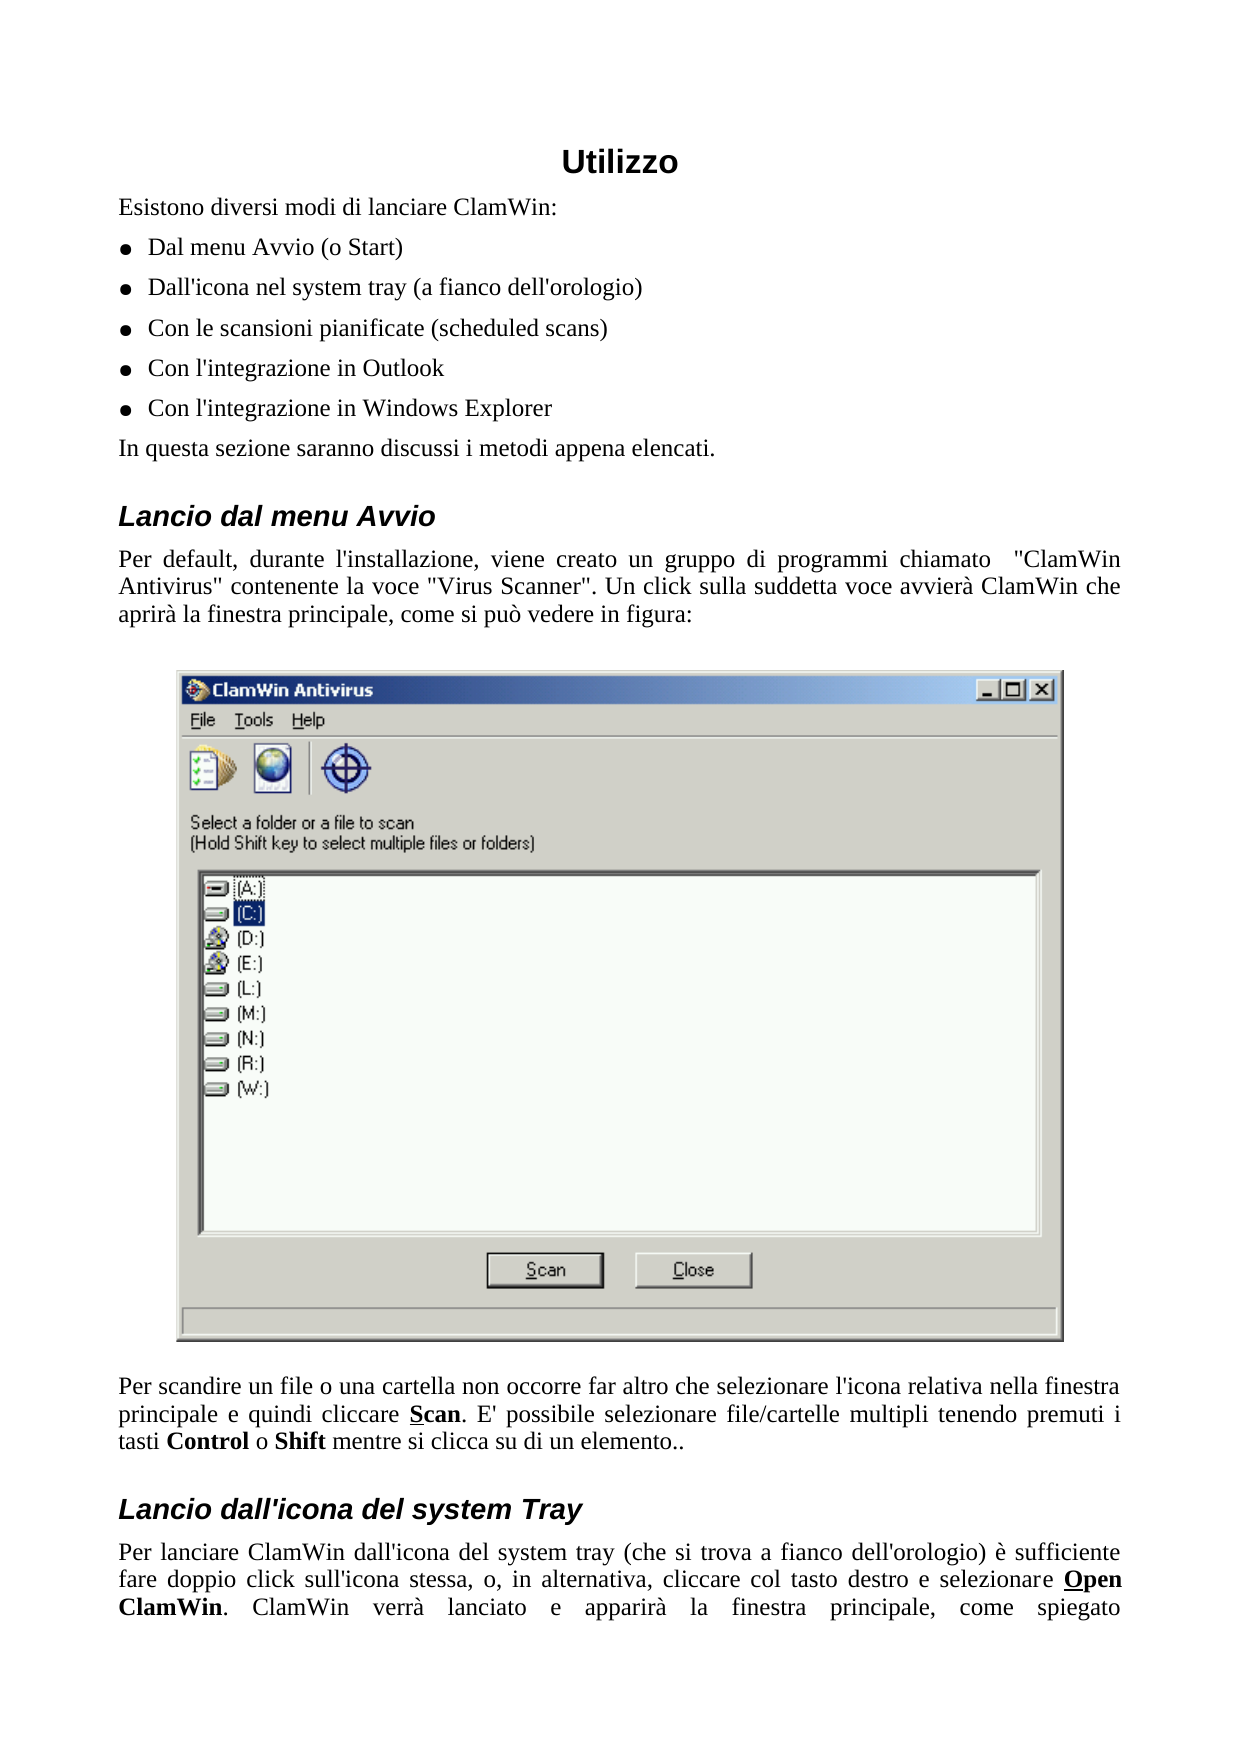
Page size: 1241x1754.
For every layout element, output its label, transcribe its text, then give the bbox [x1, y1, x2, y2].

list Con le scansioni pianificate (scheduled scans) [118, 314, 1122, 341]
subtitle Lancio dal menu Avvio [118, 499, 1122, 532]
text Esistono diversi modi di lanciare ClamWin: [118, 193, 1122, 221]
picture [176, 670, 1064, 1342]
subtitle Lancio dall'icona del system Tray [118, 1493, 1122, 1525]
text Per lanciare ClamWin dall'icona del system tray (che si trova a fianco dell'orologio) è sufficiente fare doppio click sull'icona stessa, o, in alternativa, cliccare col tasto destro e selezionare Open ClamWin. ClamWin verrà lanciato e apparirà la finestra principale, come spiegato [118, 1538, 1122, 1621]
list Con l'integrazione in Outlook [118, 354, 1122, 382]
list Dal menu Avvio (o Start) [118, 233, 1122, 261]
text In questa sezione saranno discussi i metodi appena elencati. [118, 434, 1122, 462]
subtitle Utilizzo [118, 143, 1122, 181]
text Per scandire un file o una cartella non occorre far altro che selezionare l'icona relativa nella finestra principale e quindi cliccare Scan. E' possibile selezionare file/cartelle multipli tenendo premuti i tasti Control o Shift mentre si clicca su di un elemento.. [118, 640, 1122, 1455]
text Per default, durante l'installazione, viene creato un gruppo di programmi chiamato "ClamWin Antivirus" contenente la voce "Virus Scanner". Un click sulla suddetta voce avvierà ClamWin che aprirà la finestra principale, come si può vedere in figura: [118, 545, 1122, 628]
list Con l'integrazione in Windows Explorer [118, 394, 1122, 422]
list Dall'icona nel system tray (a fianco dell'orologio) [118, 273, 1122, 301]
